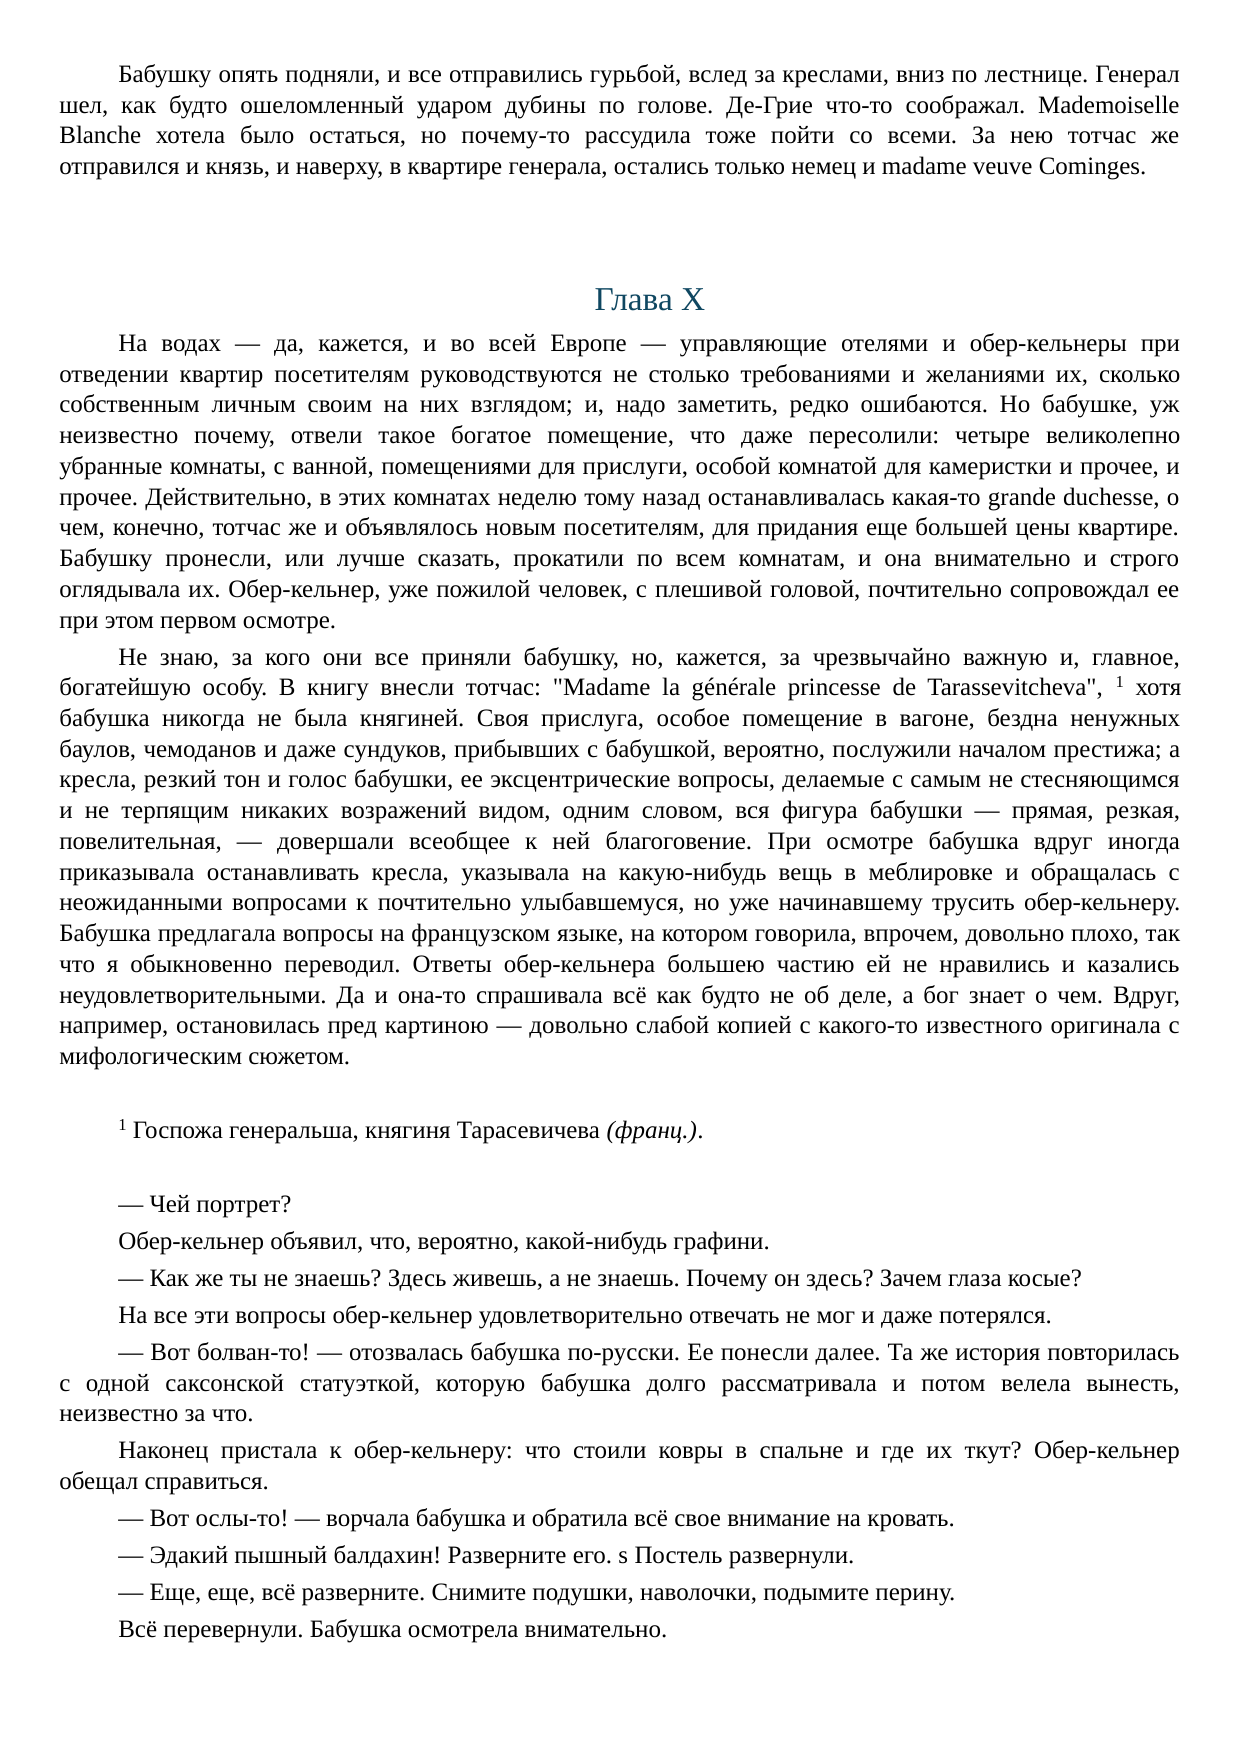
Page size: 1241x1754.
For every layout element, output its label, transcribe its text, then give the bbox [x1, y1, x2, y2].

text На водах — да, кажется, и во всей Европе — управляющие отелями и обер-кельнеры при отведении квартир посетителям руководствуются не столько требованиями и желаниями их, сколько собственным личным своим на них взглядом; и, надо заметить, редко ошибаются. Но бабушке, уж неизвестно почему, отвели такое богатое помещение, что даже пересолили: четыре великолепно убранные комнаты, с ванной, помещениями для прислуги, особой комнатой для камеристки и прочее, и прочее. Действительно, в этих комнатах неделю тому назад останавливалась какая-то grande duchesse, о чем, конечно, тотчас же и объявлялось новым посетителям, для придания еще большей цены квартире. Бабушку пронесли, или лучше сказать, прокатили по всем комнатам, и она внимательно и строго оглядывала их. Обер-кельнер, уже пожилой человек, с плешивой головой, почтительно сопровождал ее при этом первом осмотре. [59, 328, 1181, 633]
text — Вот болван-то! — отозвалась бабушка по-русски. Ее понесли далее. Та же история повторилась с одной саксонской статуэткой, которую бабушка долго рассматривала и потом велела вынесть, неизвестно за что. [59, 1337, 1181, 1427]
text Наконец пристала к обер-кельнеру: что стоили ковры в спальне и где их ткут? Обер-кельнер обещал справиться. [59, 1435, 1181, 1495]
subtitle Глава X [59, 279, 1181, 317]
text Обер-кельнер объявил, что, вероятно, какой-нибудь графини. [59, 1226, 1181, 1255]
text Не знаю, за кого они все приняли бабушку, но, кажется, за чрезвычайно важную и, главное, богатейшую особу. В книгу внесли тотчас: "Madame la générale princesse de Tarassevitcheva", 1 хотя бабушка никогда не была княгиней. Своя прислуга, особое помещение в вагоне, бездна ненужных баулов, чемоданов и даже сундуков, прибывших с бабушкой, вероятно, послужили началом престижа; а кресла, резкий тон и голос бабушки, ее эксцентрические вопросы, делаемые с самым не стесняющимся и не терпящим никаких возражений видом, одним словом, вся фигура бабушки — прямая, резкая, повелительная, — довершали всеобщее к ней благоговение. При осмотре бабушка вдруг иногда приказывала останавливать кресла, указывала на какую-нибудь вещь в меблировке и обращалась с неожиданными вопросами к почтительно улыбавшемуся, но уже начинавшему трусить обер-кельнеру. Бабушка предлагала вопросы на французском языке, на котором говорила, впрочем, довольно плохо, так что я обыкновенно переводил. Ответы обер-кельнера большею частию ей не нравились и казались неудовлетворительными. Да и она-то спрашивала всё как будто не об деле, а бог знает о чем. Вдруг, например, остановилась пред картиною — довольно слабой копией с какого-то известного оригинала с мифологическим сюжетом. [59, 642, 1181, 1070]
text — Еще, еще, всё разверните. Снимите подушки, наволочки, подымите перину. [59, 1577, 1181, 1606]
text На все эти вопросы обер-кельнер удовлетворительно отвечать не мог и даже потерялся. [59, 1300, 1181, 1329]
text Всё перевернули. Бабушка осмотрела внимательно. [59, 1614, 1181, 1643]
text — Чей портрет? [59, 1189, 1181, 1218]
text 1 Госпожа генеральша, княгиня Тарасевичева (франц.). [59, 1115, 1181, 1144]
text — Как же ты не знаешь? Здесь живешь, а не знаешь. Почему он здесь? Зачем глаза косые? [59, 1263, 1181, 1292]
text — Вот ослы-то! — ворчала бабушка и обратила всё свое внимание на кровать. [59, 1503, 1181, 1532]
text — Эдакий пышный балдахин! Разверните его. s Постель развернули. [59, 1540, 1181, 1569]
text Бабушку опять подняли, и все отправились гурьбой, вслед за креслами, вниз по лестнице. Генерал шел, как будто ошеломленный ударом дубины по голове. Де-Грие что-то соображал. Mademoiselle Blanche хотела было остаться, но почему-то рассудила тоже пойти со всеми. За нею тотчас же отправился и князь, и наверху, в квартире генерала, остались только немец и madame veuve Cominges. [59, 59, 1181, 180]
